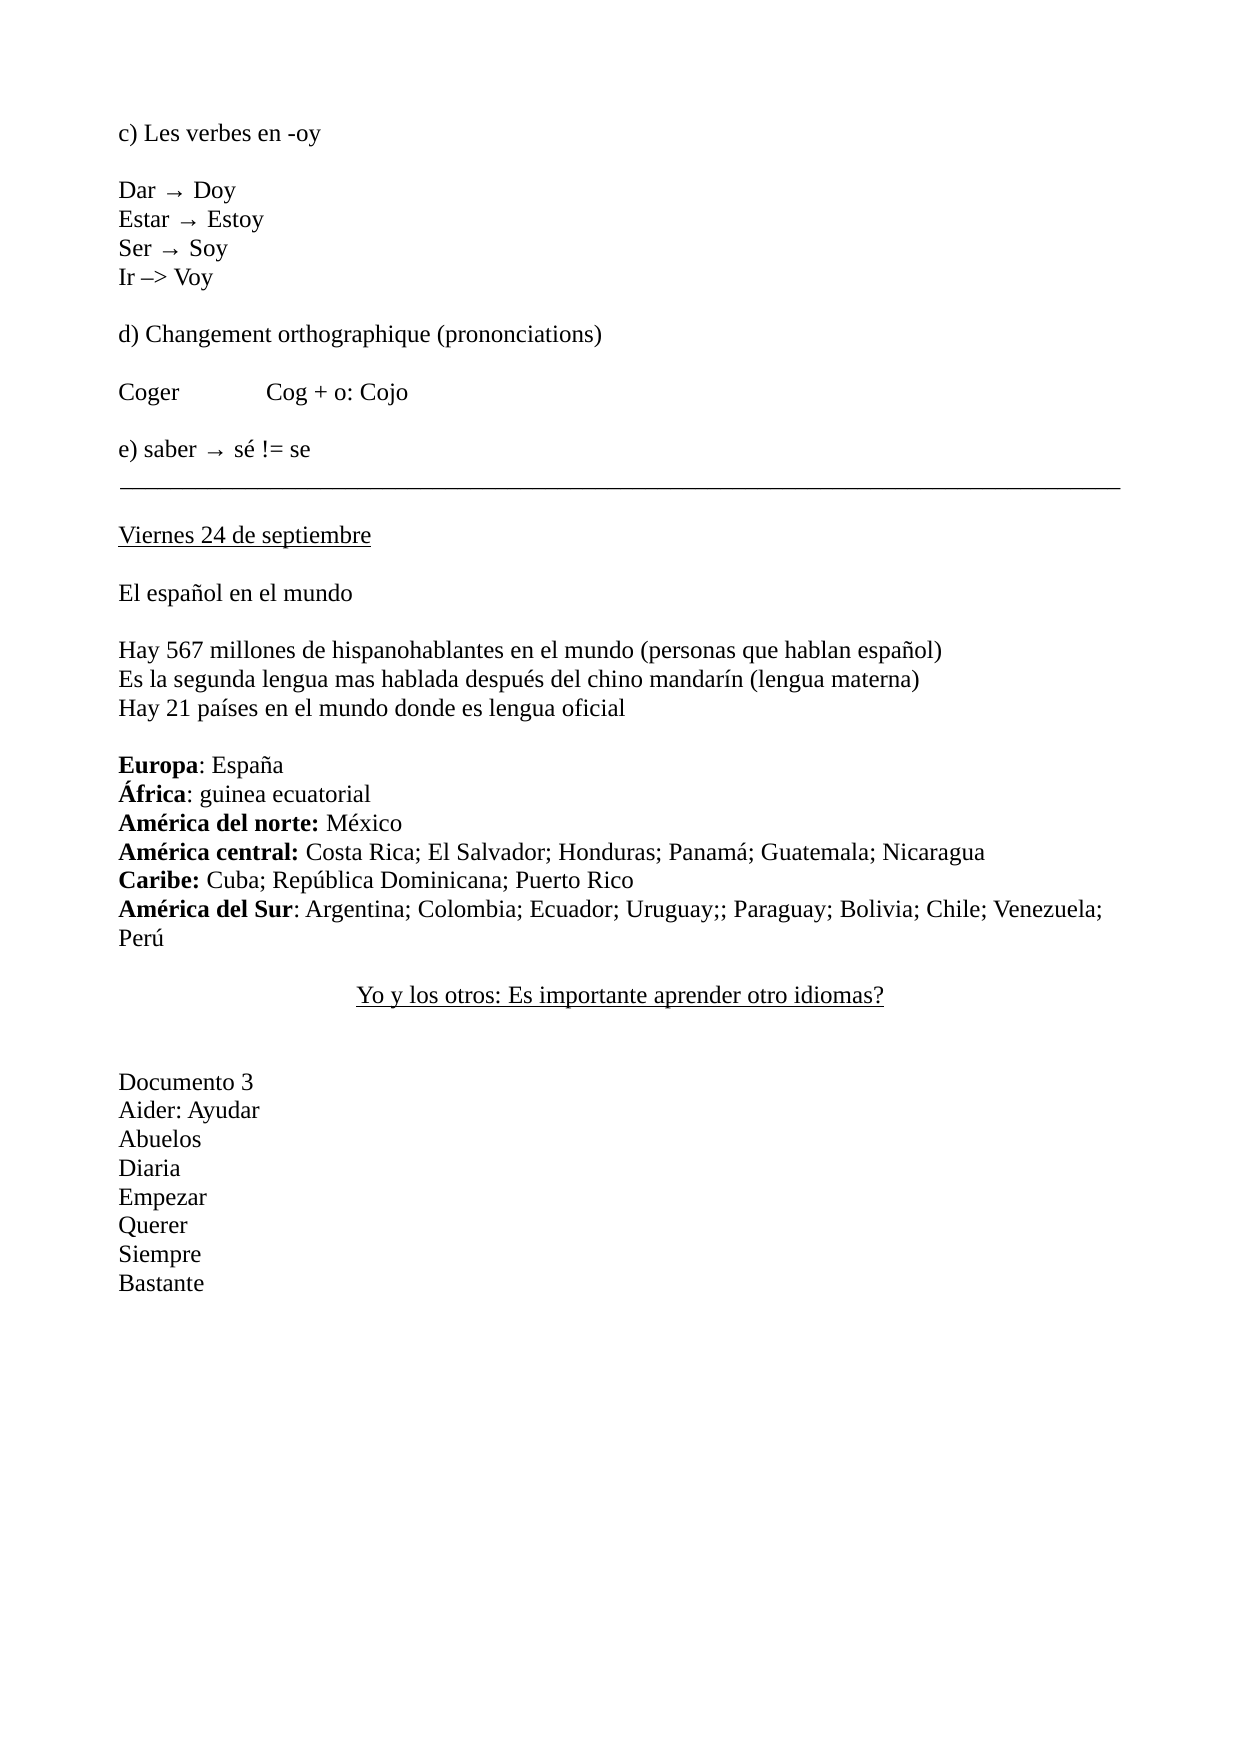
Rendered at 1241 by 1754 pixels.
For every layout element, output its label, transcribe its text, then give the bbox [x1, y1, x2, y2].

text ________________________________________________________________________________ [118, 463, 1122, 492]
text Abuelos [118, 1124, 1122, 1153]
text Empezar [118, 1182, 1122, 1211]
text Es la segunda lengua mas hablada después del chino mandarín (lengua materna) [118, 664, 1122, 693]
text Yo y los otros: Es importante aprender otro idiomas? [118, 981, 1122, 1009]
text e) saber → sé != se [118, 434, 1122, 463]
text d) Changement orthographique (prononciations) [118, 319, 1122, 348]
text Querer [118, 1211, 1122, 1239]
text Diaria [118, 1153, 1122, 1182]
text Ser → Soy [118, 233, 1122, 262]
text El español en el mundo [118, 578, 1122, 607]
text Hay 567 millones de hispanohablantes en el mundo (personas que hablan español) [118, 636, 1122, 664]
text Coger Cog + o: Cojo [118, 377, 1122, 406]
text c) Les verbes en -oy [118, 118, 1122, 147]
text África: guinea ecuatorial [118, 779, 1122, 808]
text América central: Costa Rica; El Salvador; Honduras; Panamá; Guatemala; Nicaragua [118, 837, 1122, 866]
text Hay 21 países en el mundo donde es lengua oficial [118, 693, 1122, 722]
text Dar → Doy [118, 176, 1122, 204]
text Viernes 24 de septiembre [118, 521, 1122, 549]
text América del Sur: Argentina; Colombia; Ecuador; Uruguay;; Paraguay; Bolivia; Chile; Venezuela; Perú [118, 894, 1122, 952]
text Europa: España [118, 751, 1122, 779]
text Estar → Estoy [118, 204, 1122, 233]
text Aider: Ayudar [118, 1096, 1122, 1124]
text Ir –> Voy [118, 262, 1122, 291]
text América del norte: México [118, 808, 1122, 837]
text Bastante [118, 1268, 1122, 1297]
text Documento 3 [118, 1067, 1122, 1096]
text Caribe: Cuba; República Dominicana; Puerto Rico [118, 866, 1122, 894]
text Siempre [118, 1239, 1122, 1268]
